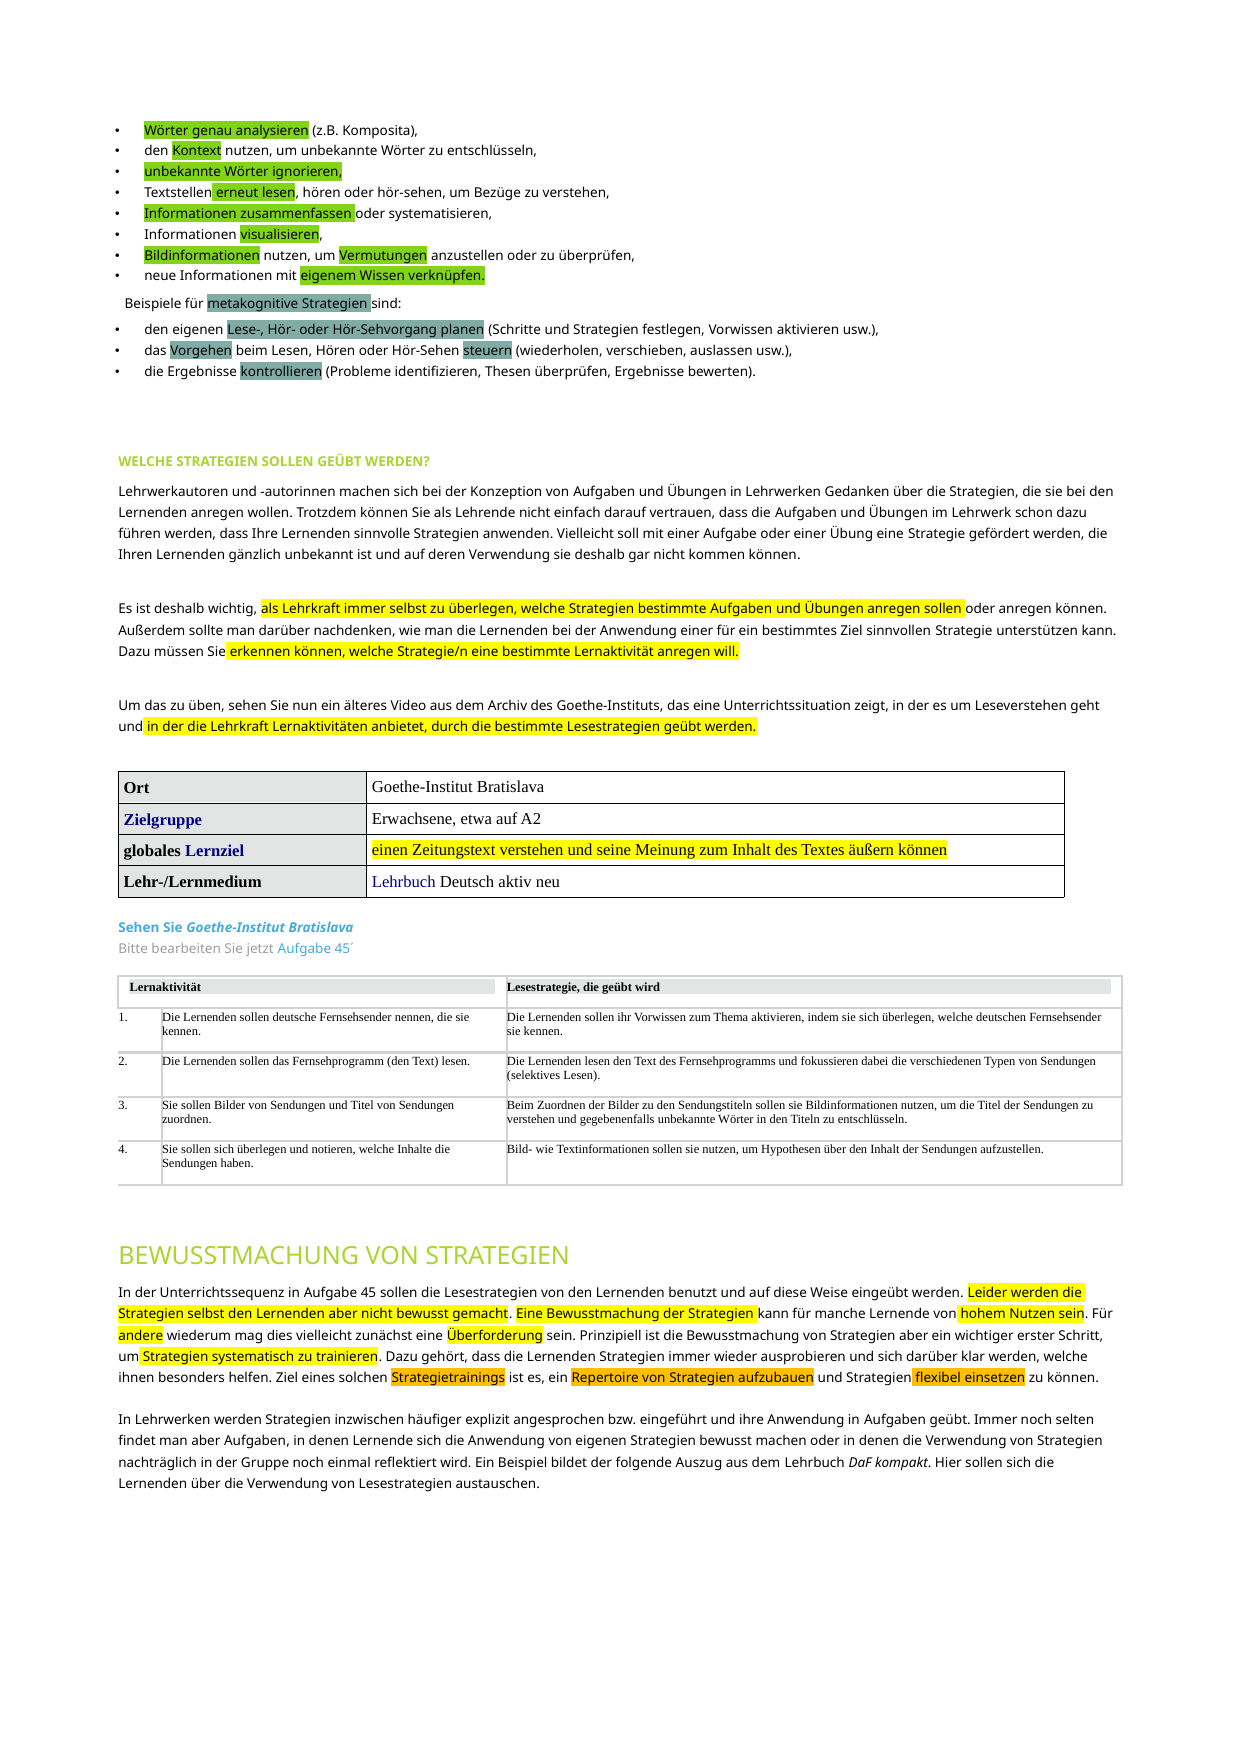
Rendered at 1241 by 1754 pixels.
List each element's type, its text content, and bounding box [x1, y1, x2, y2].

list Textstellen erneut lesen, hören oder hör-sehen, um Bezüge zu verstehen, [118, 181, 1122, 201]
text Sehen Sie Goethe-Institut Bratislava [118, 918, 1122, 936]
table_cell Sie sollen sich überlegen und notieren, welche Inhalte die Sendungen haben. [163, 1142, 506, 1184]
table_cell Die Lernenden lesen den Text des Fernsehprogramms und fokussieren dabei die verschiedenen Typen von Sendungen (selektives Lesen). [508, 1054, 1121, 1096]
table_cell 3. [118, 1098, 161, 1140]
table_cell Erwachsene, etwa auf A2 [367, 804, 1064, 834]
list unbekannte Wörter ignorieren, [118, 160, 1122, 181]
table_header Ort [119, 772, 366, 802]
table_cell Beim Zuordnen der Bilder zu den Sendungstiteln sollen sie Bildinformationen nutzen, um die Titel der Sendungen zu verstehen und gegebenenfalls unbekannte Wörter in den Titeln zu entschlüsseln. [508, 1098, 1121, 1140]
text Um das zu üben, sehen Sie nun ein älteres Video aus dem Archiv des Goethe-Instituts, das eine Unterrichtssituation zeigt, in der es um Leseverstehen geht und in der die Lehrkraft Lernaktivitäten anbietet, durch die bestimmte Lesestrategien geübt werden. [118, 696, 1122, 735]
text In Lehrwerken werden Strategien inzwischen häufiger explizit angesprochen bzw. eingeführt und ihre Anwendung in Aufgaben geübt. Immer noch selten findet man aber Aufgaben, in denen Lernende sich die Anwendung von eigenen Strategien bewusst machen oder in denen die Verwendung von Strategien nachträglich in der Gruppe noch einmal reflektiert wird. Ein Beispiel bildet der folgende Auszug aus dem Lehrbuch DaF kompakt. Hier sollen sich die Lernenden über die Verwendung von Lesestrategien austauschen. [118, 1410, 1122, 1492]
table_cell Sie sollen Bilder von Sendungen und Titel von Sendungen zuordnen. [163, 1098, 506, 1140]
table_cell globales Lernziel [119, 835, 366, 865]
list Wörter genau analysieren (z.B. Komposita), [118, 118, 1122, 139]
subtitle WELCHE STRATEGIEN SOLLEN GEÜBT WERDEN? [118, 452, 1122, 470]
table_cell Die Lernenden sollen das Fernsehprogramm (den Text) lesen. [163, 1054, 506, 1096]
table_cell Bild- wie Textinformationen sollen sie nutzen, um Hypothesen über den Inhalt der Sendungen aufzustellen. [508, 1142, 1121, 1184]
list den eigenen Lese-, Hör- oder Hör-Sehvorgang planen (Schritte und Strategien festlegen, Vorwissen aktivieren usw.), [118, 318, 1122, 339]
table_header Goethe-Institut Bratislava [367, 772, 1064, 802]
table_cell 2. [118, 1054, 161, 1096]
list Informationen visualisieren, [118, 222, 1122, 243]
text Bitte bearbeiten Sie jetzt Aufgabe 45´ [118, 939, 1122, 957]
table_cell Zielgruppe [119, 804, 366, 834]
table_cell Lehrbuch Deutsch aktiv neu [367, 866, 1064, 897]
list Informationen zusammenfassen oder systematisieren, [118, 201, 1122, 222]
list das Vorgehen beim Lesen, Hören oder Hör-Sehen steuern (wiederholen, verschieben, auslassen usw.), [118, 339, 1122, 359]
list neue Informationen mit eigenem Wissen verknüpfen. [118, 264, 1122, 285]
table_header Lernaktivität [119, 977, 506, 1007]
text Lehrwerkautoren und -autorinnen machen sich bei der Konzeption von Aufgaben und Übungen in Lehrwerken Gedanken über die Strategien, die sie bei den Lernenden anregen wollen. Trotzdem können Sie als Lehrende nicht einfach darauf vertrauen, dass die Aufgaben und Übungen im Lehrwerk schon dazu führen werden, dass Ihre Lernenden sinnvolle Strategien anwenden. Vielleicht soll mit einer Aufgabe oder einer Übung eine Strategie gefördert werden, die Ihren Lernenden gänzlich unbekannt ist und auf deren Verwendung sie deshalb gar nicht kommen können. [118, 482, 1122, 564]
table_cell Die Lernenden sollen ihr Vorwissen zum Thema aktivieren, indem sie sich überlegen, welche deutschen Fernsehsender sie kennen. [508, 1009, 1121, 1051]
table_cell 4. [118, 1142, 161, 1184]
table_cell Die Lernenden sollen deutsche Fernsehsender nennen, die sie kennen. [163, 1009, 506, 1051]
text Beispiele für metakognitive Strategien sind: [118, 285, 1122, 313]
subtitle BEWUSSTMACHUNG VON STRATEGIEN [118, 1238, 1122, 1272]
table_cell 1. [118, 1009, 161, 1051]
text In der Unterrichtssequenz in Aufgabe 45 sollen die Lesestrategien von den Lernenden benutzt und auf diese Weise eingeübt werden. Leider werden die Strategien selbst den Lernenden aber nicht bewusst gemacht. Eine Bewusstmachung der Strategien kann für manche Lernende von hohem Nutzen sein. Für andere wiederum mag dies vielleicht zunächst eine Überforderung sein. Prinzipiell ist die Bewusstmachung von Strategien aber ein wichtiger erster Schritt, um Strategien systematisch zu trainieren. Dazu gehört, dass die Lernenden Strategien immer wieder ausprobieren und sich darüber klar werden, welche ihnen besonders helfen. Ziel eines solchen Strategietrainings ist es, ein Repertoire von Strategien aufzubauen und Strategien flexibel einsetzen zu können. [118, 1283, 1122, 1386]
table_cell einen Zeitungstext verstehen und seine Meinung zum Inhalt des Textes äußern können [367, 835, 1064, 865]
list den Kontext nutzen, um unbekannte Wörter zu entschlüsseln, [118, 139, 1122, 160]
table_header Lesestrategie, die geübt wird [508, 977, 1121, 1007]
text Es ist deshalb wichtig, als Lehrkraft immer selbst zu überlegen, welche Strategien bestimmte Aufgaben und Übungen anregen sollen oder anregen können. Außerdem sollte man darüber nachdenken, wie man die Lernenden bei der Anwendung einer für ein bestimmtes Ziel sinnvollen Strategie unterstützen kann. Dazu müssen Sie erkennen können, welche Strategie/n eine bestimmte Lernaktivität anregen will. [118, 599, 1122, 660]
table_cell Lehr-/Lernmedium [119, 866, 366, 897]
list die Ergebnisse kontrollieren (Probleme identifizieren, Thesen überprüfen, Ergebnisse bewerten). [118, 359, 1122, 380]
list Bildinformationen nutzen, um Vermutungen anzustellen oder zu überprüfen, [118, 243, 1122, 264]
